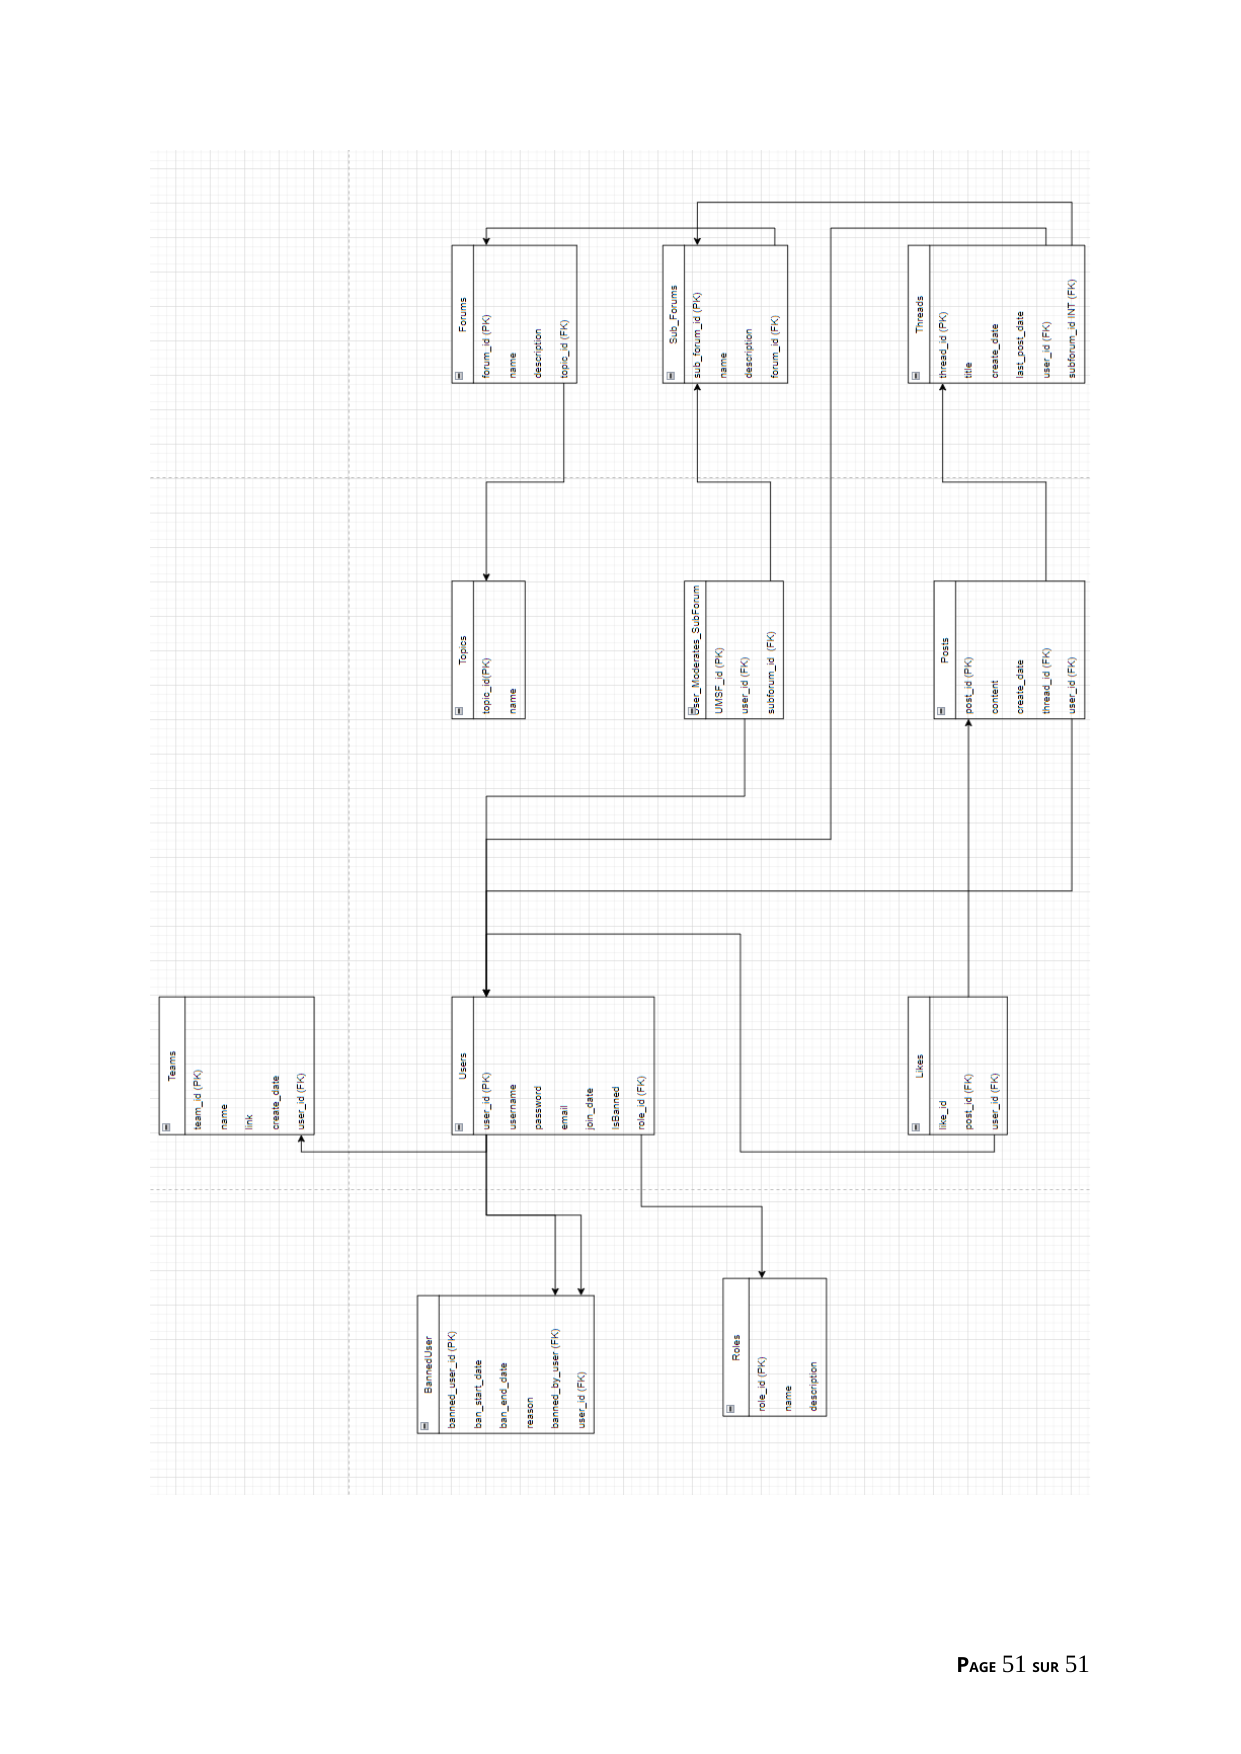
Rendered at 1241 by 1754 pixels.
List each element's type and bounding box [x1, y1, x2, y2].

picture [150, 150, 1091, 1495]
